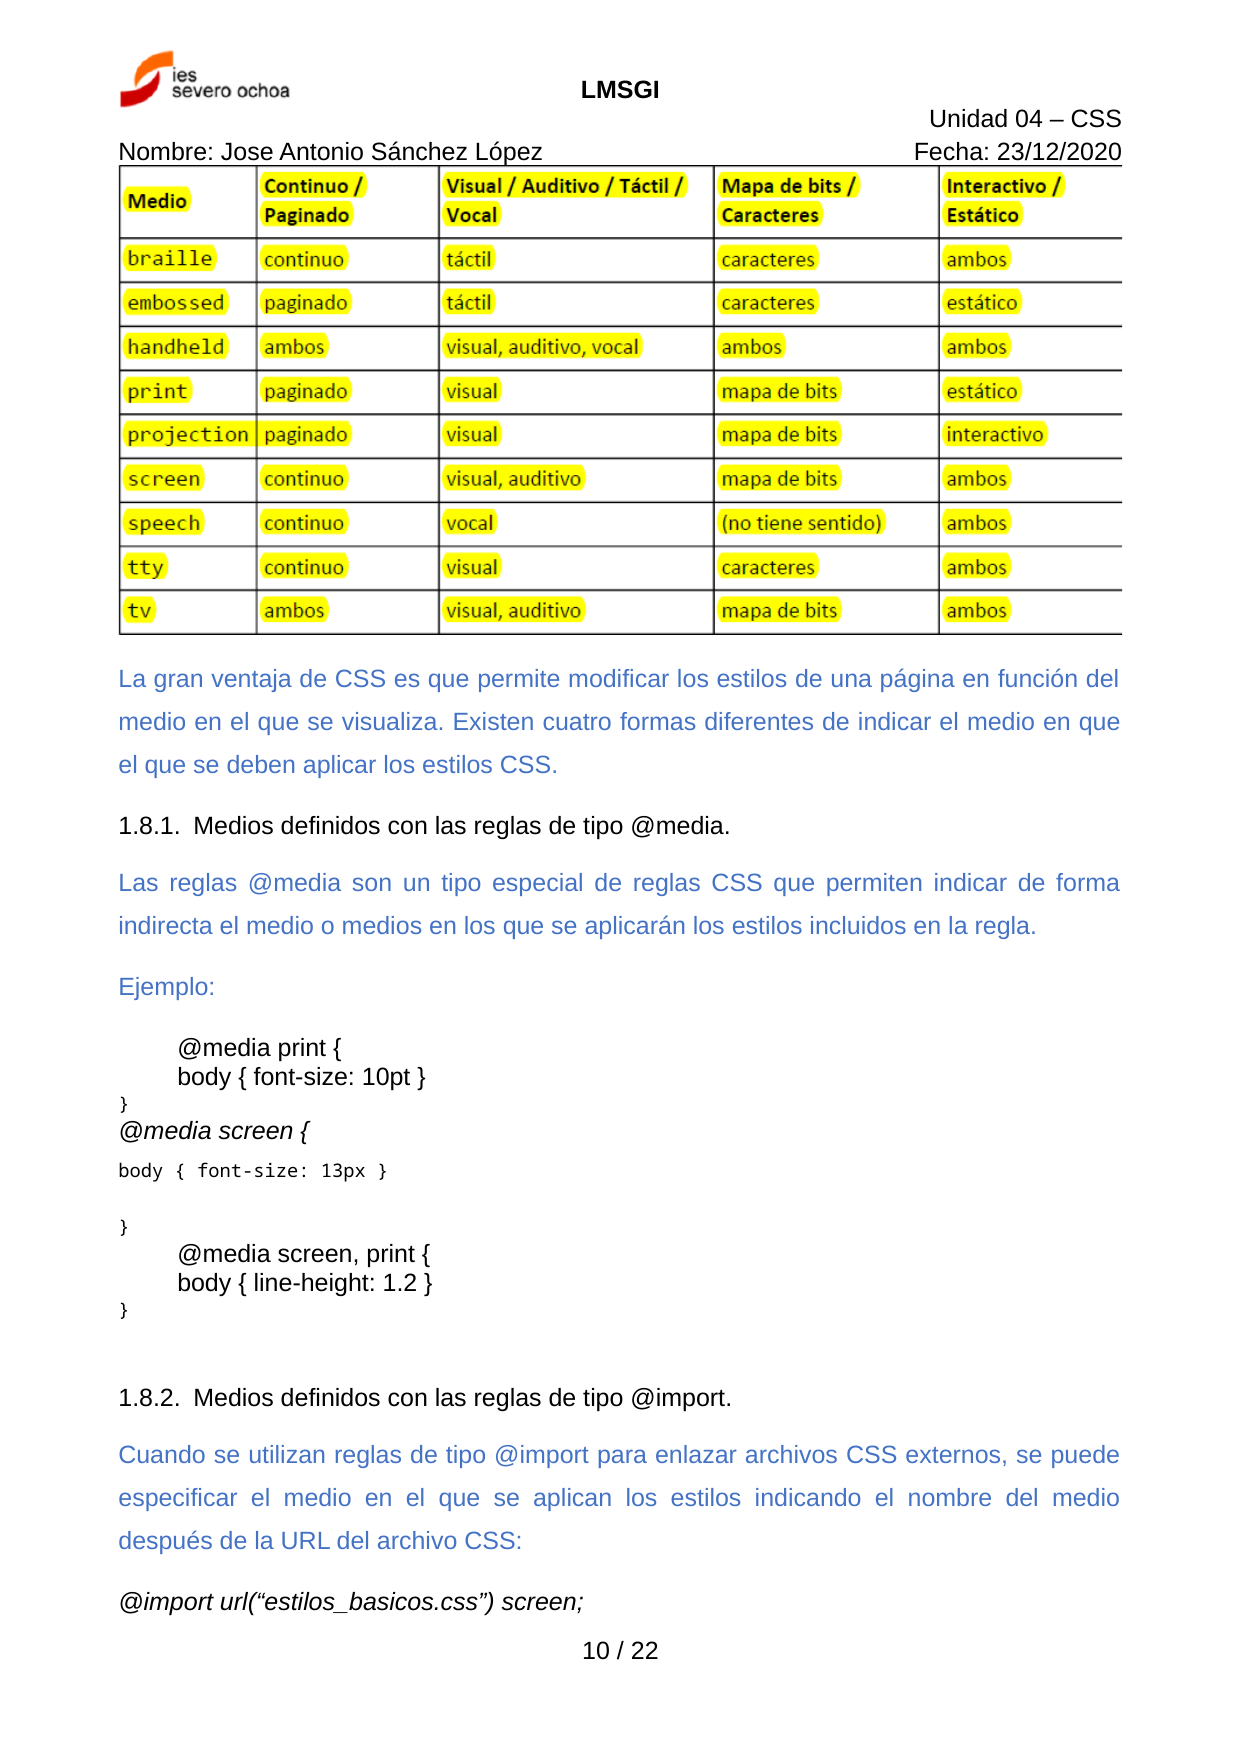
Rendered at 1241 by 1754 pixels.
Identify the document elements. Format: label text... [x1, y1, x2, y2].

text Las reglas @media son un tipo especial de reglas CSS que permiten indicar de forma indirecta el medio o medios en los que se aplicarán los estilos incluidos en la regla. [118, 868, 1122, 940]
text } [118, 1213, 1122, 1239]
text Ejemplo: [118, 972, 1122, 1001]
list body { font-size: 10pt } [177, 1062, 1122, 1091]
text body { font-size: 13px } [118, 1157, 1122, 1183]
list body { line-height: 1.2 } [177, 1267, 1122, 1296]
text @media screen { [118, 1116, 1122, 1145]
text } [118, 1091, 1122, 1116]
text } [118, 1296, 1122, 1322]
list Medios definidos con las reglas de tipo @media. [118, 811, 1122, 839]
list Medios definidos con las reglas de tipo @import. [118, 1383, 1122, 1411]
list @media screen, print { [177, 1239, 1122, 1267]
text Cuando se utilizan reglas de tipo @import para enlazar archivos CSS externos, se puede especificar el medio en el que se aplican los estilos indicando el nombre del medio después de la URL del archivo CSS: [118, 1440, 1122, 1555]
text @import url(“estilos_basicos.css”) screen; [118, 1587, 1122, 1616]
list @media print { [177, 1033, 1122, 1062]
text La gran ventaja de CSS es que permite modificar los estilos de una página en función del medio en el que se visualiza. Existen cuatro formas diferentes de indicar el medio en que el que se deben aplicar los estilos CSS. [118, 664, 1122, 779]
